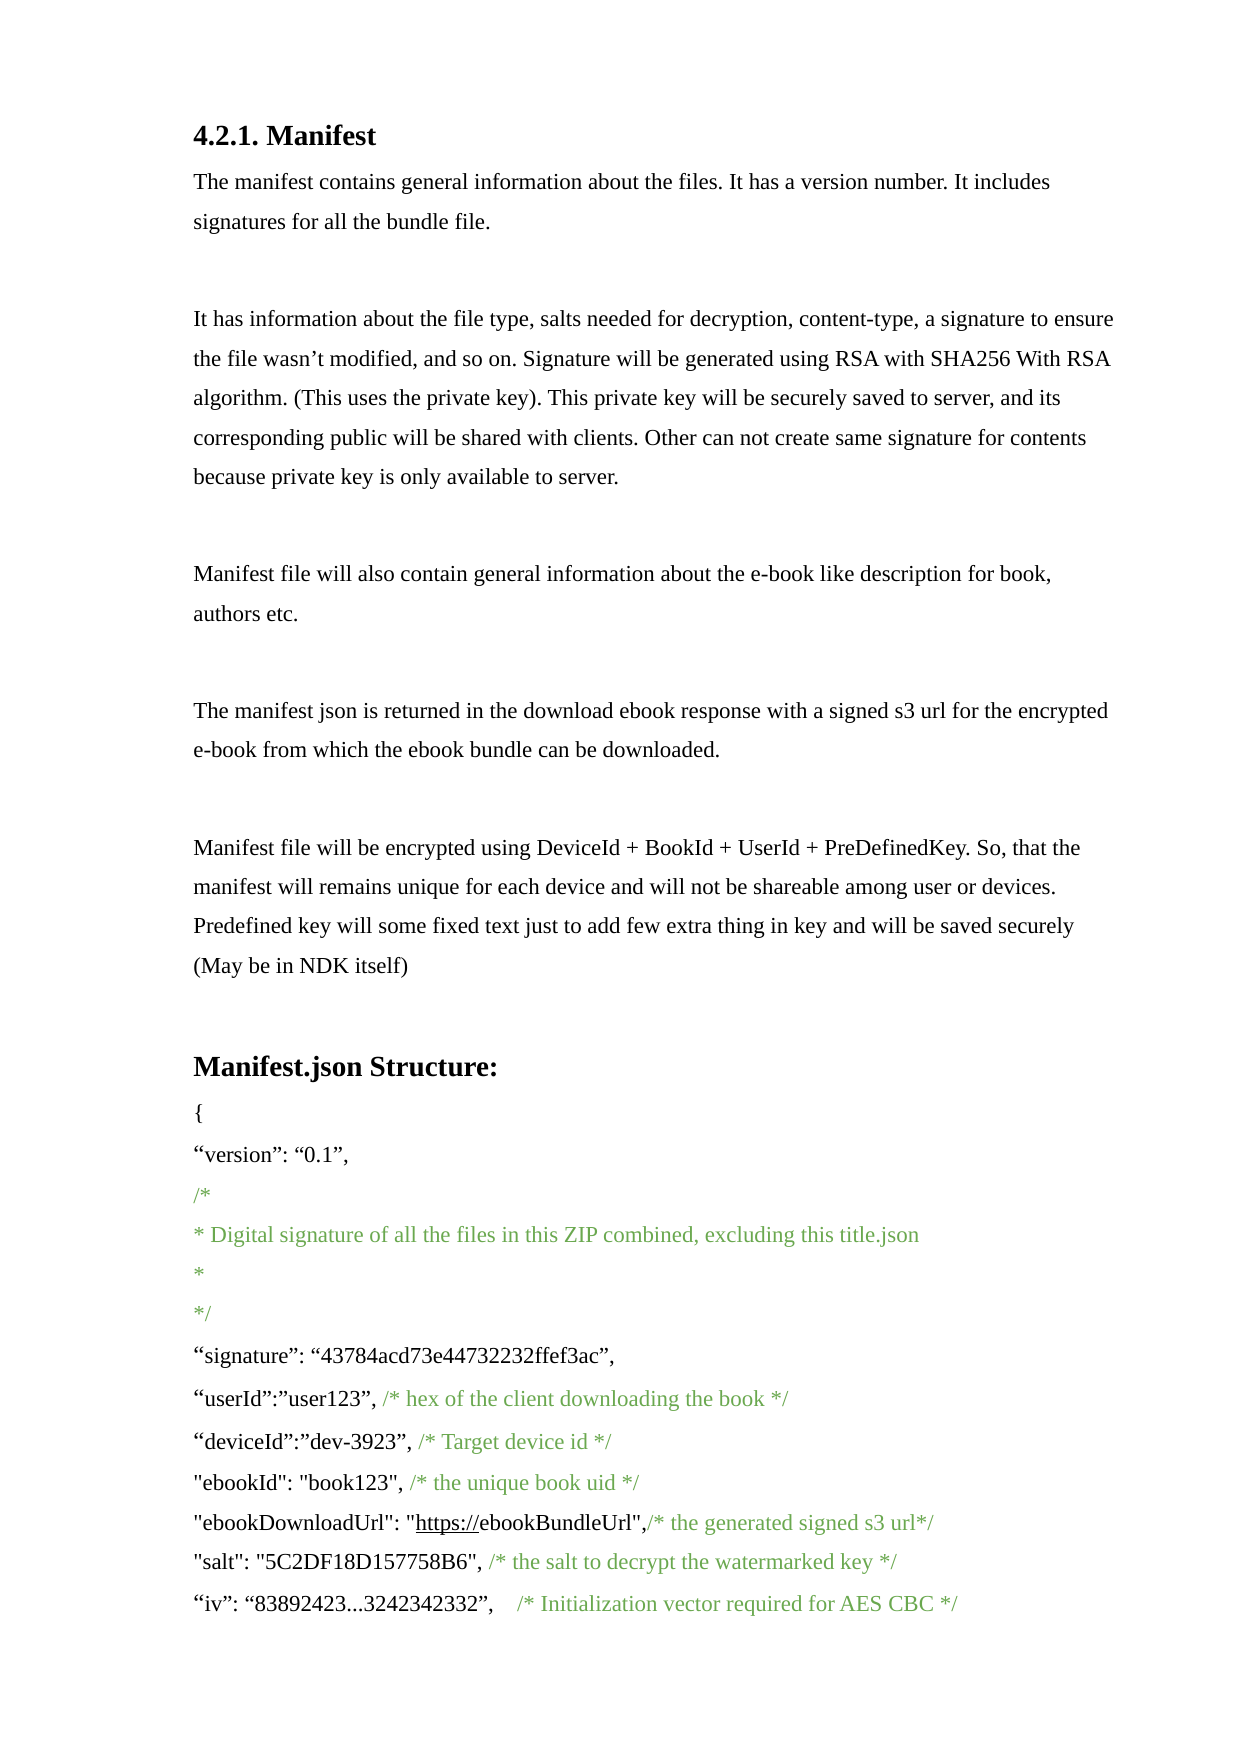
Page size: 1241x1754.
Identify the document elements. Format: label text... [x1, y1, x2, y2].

text * [193, 1261, 1122, 1287]
text "ebookId": "book123", /* the unique book uid */ [193, 1469, 1122, 1496]
subtitle 4.2.1. Manifest [193, 118, 1122, 152]
text Manifest file will be encrypted using DeviceId + BookId + UserId + PreDefinedKey. So, that the manifest will remains unique for each device and will not be shareable among user or devices. Predefined key will some fixed text just to add few extra thing in key and will be saved securely (May be in NDK itself) [193, 833, 1122, 978]
text */ [193, 1301, 1122, 1327]
text “userId”:”user123”, /* hex of the client downloading the book */ [193, 1383, 1122, 1412]
text “signature”: “43784acd73e44732232ffef3ac”, [193, 1340, 1122, 1369]
text “deviceId”:”dev-3923”, /* Target device id */ [193, 1426, 1122, 1455]
text Manifest.json Structure: [193, 1049, 1122, 1083]
text It has information about the file type, salts needed for decryption, content-type, a signature to ensure the file wasn’t modified, and so on. Signature will be generated using RSA with SHA256 With RSA algorithm. (This uses the private key). This private key will be securely saved to server, and its corresponding public will be shared with clients. Other can not create same signature for contents because private key is only available to server. [193, 305, 1122, 489]
text The manifest json is returned in the download ebook response with a signed s3 url for the encrypted e-book from which the ebook bundle can be downloaded. [193, 697, 1122, 763]
text "ebookDownloadUrl": "https://ebookBundleUrl",/* the generated signed s3 url*/ [193, 1509, 1122, 1535]
text “iv”: “83892423...3242342332”, /* Initialization vector required for AES CBC */ [118, 1588, 1122, 1617]
text * Digital signature of all the files in this ZIP combined, excluding this title.json [193, 1222, 1122, 1248]
text /* [193, 1182, 1122, 1208]
text { [193, 1099, 1122, 1126]
text The manifest contains general information about the files. It has a version number. It includes signatures for all the bundle file. [193, 168, 1122, 234]
text Manifest file will also contain general information about the e-book like description for book, authors etc. [193, 560, 1122, 626]
text "salt": "5C2DF18D157758B6", /* the salt to decrypt the watermarked key */ [193, 1548, 1122, 1575]
text “version”: “0.1”, [193, 1139, 1122, 1168]
